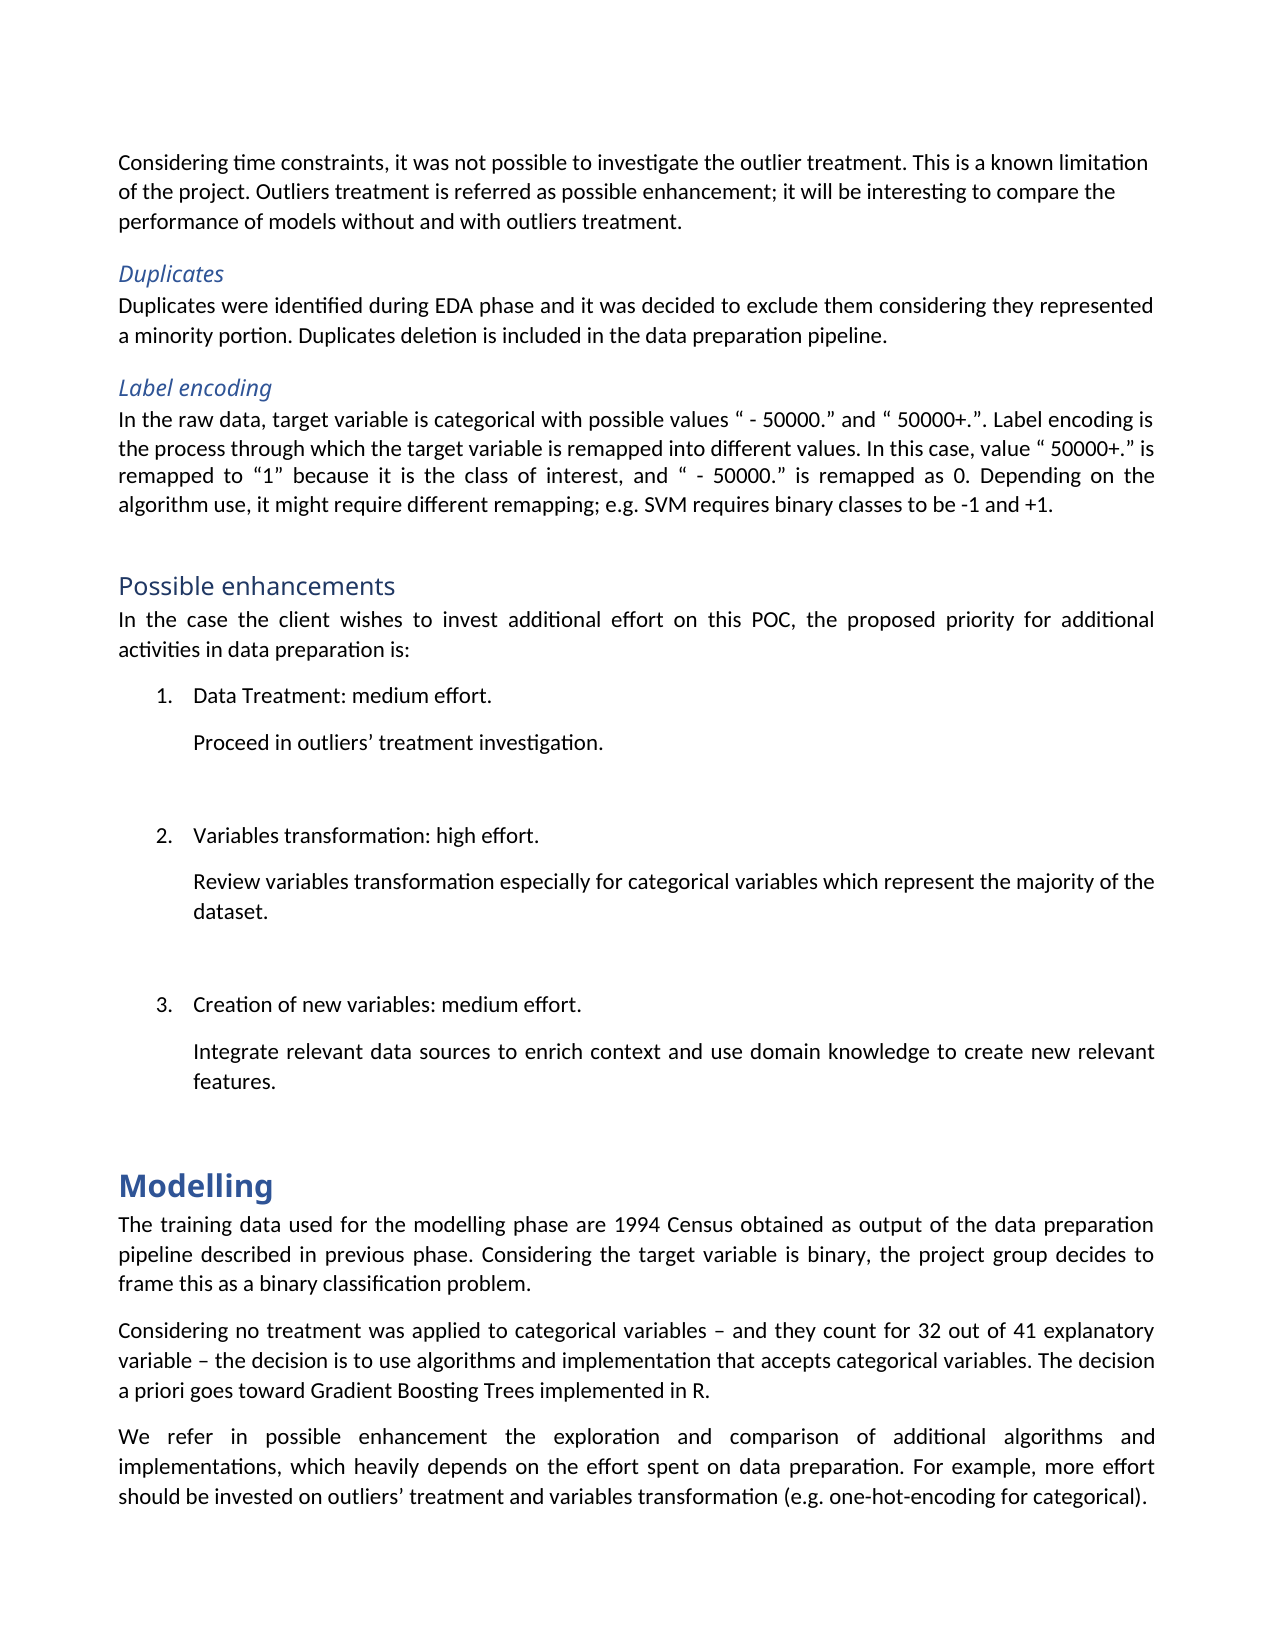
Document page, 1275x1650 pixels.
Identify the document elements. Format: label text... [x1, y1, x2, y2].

list Review variables transformation especially for categorical variables which represent the majority of the dataset. [193, 867, 1157, 925]
list Proceed in outliers’ treatment investigation. [193, 728, 1157, 756]
text Duplicates were identified during EDA phase and it was decided to exclude them considering they represented a minority portion. Duplicates deletion is included in the data preparation pipeline. [118, 292, 1157, 349]
text The training data used for the modelling phase are 1994 Census obtained as output of the data preparation pipeline described in previous phase. Considering the target variable is binary, the project group decides to frame this as a binary classification problem. [118, 1210, 1157, 1298]
text Considering no treatment was applied to categorical variables – and they count for 32 out of 41 explanatory variable – the decision is to use algorithms and implementation that accepts categorical variables. The decision a priori goes toward Gradient Boosting Trees implemented in R. [118, 1316, 1157, 1404]
text In the case the client wishes to invest additional effort on this POC, the proposed priority for additional activities in data preparation is: [118, 605, 1157, 663]
list Creation of new variables: medium effort. [156, 991, 1157, 1018]
subtitle Duplicates [118, 258, 1157, 289]
list Data Treatment: medium effort. [156, 681, 1157, 709]
list Integrate relevant data sources to enrich context and use domain knowledge to create new relevant features. [193, 1037, 1157, 1095]
subtitle Possible enhancements [118, 568, 1157, 602]
list Variables transformation: high effort. [156, 821, 1157, 849]
subtitle Modelling [118, 1164, 1157, 1207]
text We refer in possible enhancement the exploration and comparison of additional algorithms and implementations, which heavily depends on the effort spent on data preparation. For example, more effort should be invested on outliers’ treatment and variables transformation (e.g. one-hot-encoding for categorical). [118, 1422, 1157, 1510]
subtitle Label encoding [118, 372, 1157, 403]
text Considering time constraints, it was not possible to investigate the outlier treatment. This is a known limitation of the project. Outliers treatment is referred as possible enhancement; it will be interesting to compare the performance of models without and with outliers treatment. [118, 148, 1157, 235]
text In the raw data, target variable is categorical with possible values “ - 50000.” and “ 50000+.”. Label encoding is the process through which the target variable is remapped into different values. In this case, value “ 50000+.” is remapped to “1” because it is the class of interest, and “ - 50000.” is remapped as 0. Depending on the algorithm use, it might require different remapping; e.g. SVM requires binary classes to be -1 and +1. [118, 406, 1157, 518]
